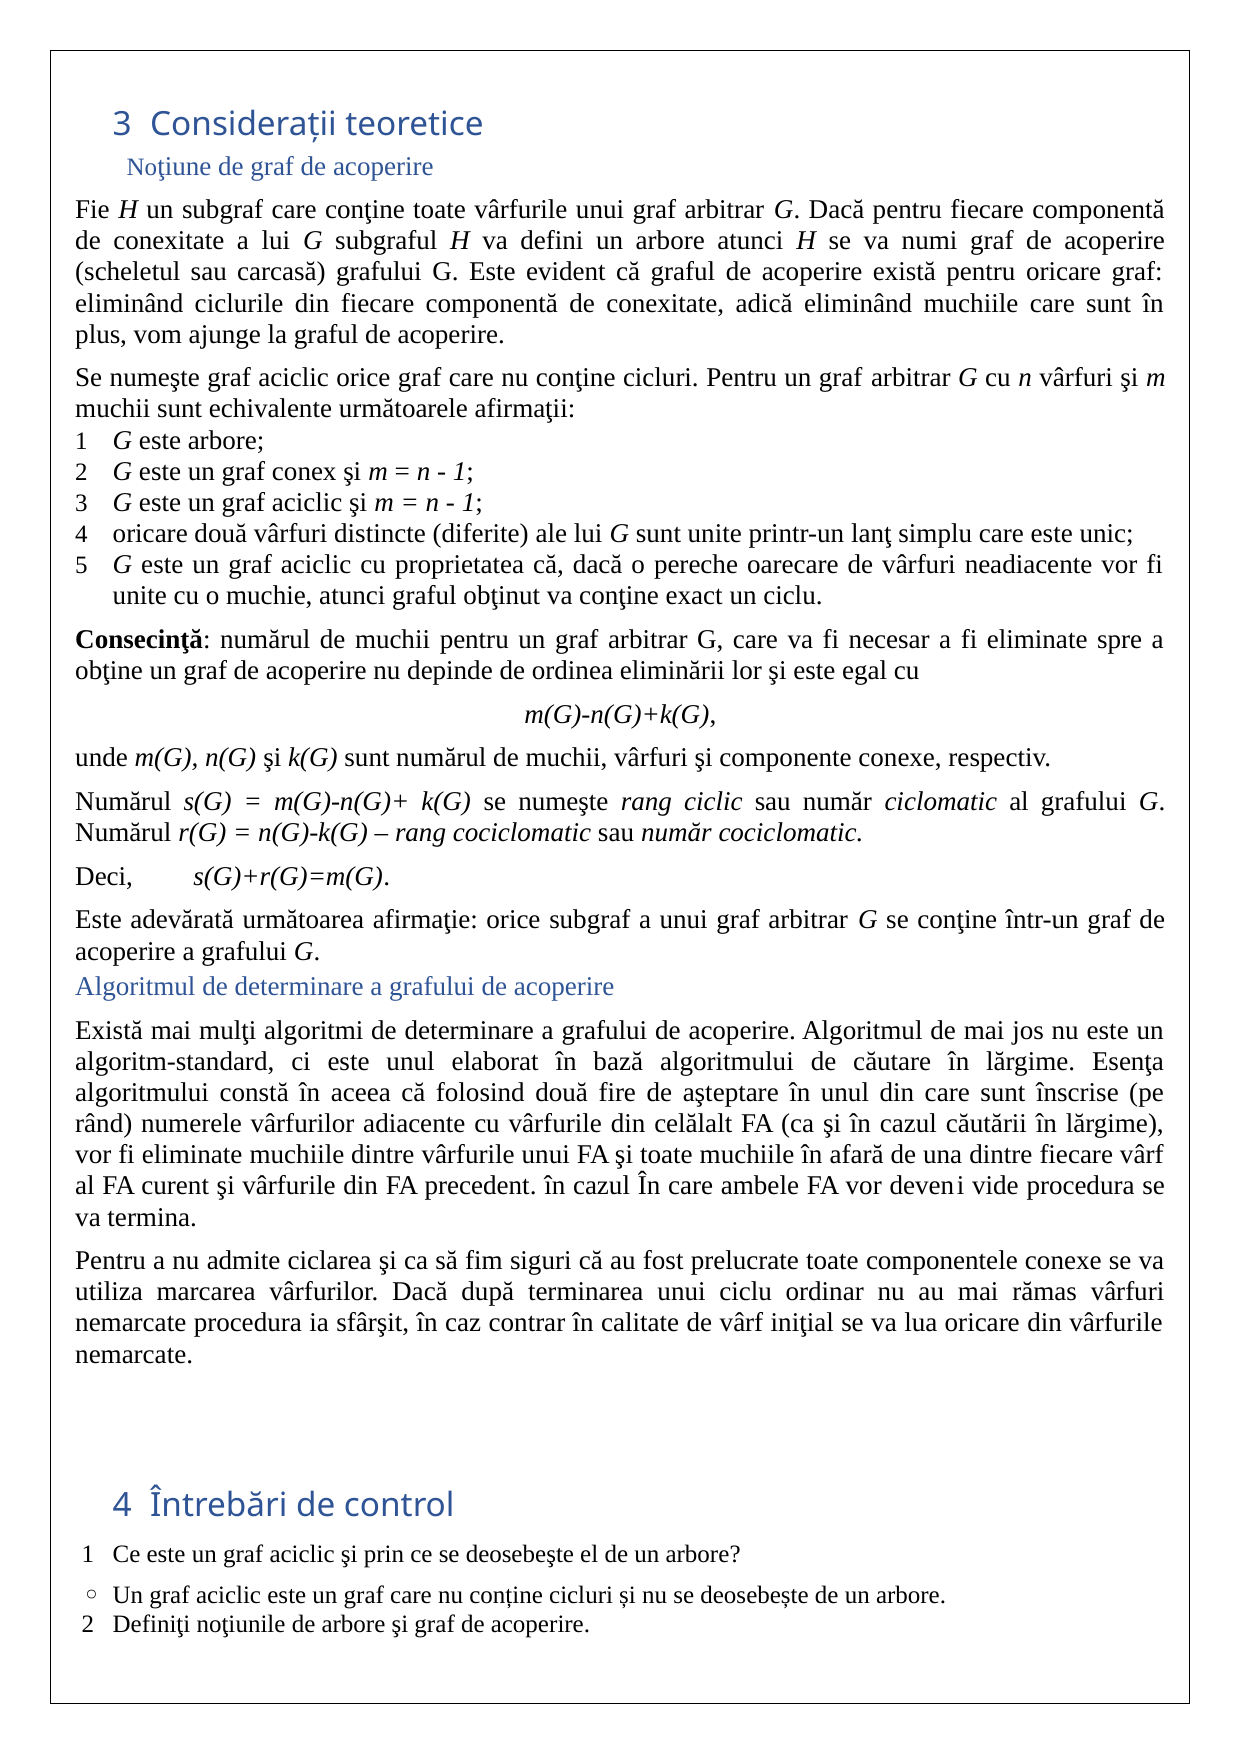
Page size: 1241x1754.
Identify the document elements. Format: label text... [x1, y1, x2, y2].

list Un graf aciclic este un graf care nu conține cicluri și nu se deosebește de un arbore. [81, 1580, 1165, 1609]
subtitle Întrebări de control [112, 1481, 1165, 1527]
text m(G)-n(G)+k(G), [75, 698, 1165, 729]
subtitle Considerații teoretice [112, 100, 1165, 145]
list Ce este un graf aciclic şi prin ce se deosebeşte el de un arbore? [81, 1539, 1165, 1568]
subtitle Noţiune de graf de acoperire [120, 149, 1120, 181]
text unde m(G), n(G) şi k(G) sunt numărul de muchii, vârfuri şi componente conexe, respectiv. [75, 742, 1165, 773]
subtitle Algoritmul de determinare a grafului de acoperire [75, 970, 1165, 1001]
list G este un graf conex şi m = n - 1; [75, 455, 1165, 486]
list G este arbore; [75, 424, 1165, 455]
list oricare două vârfuri distincte (diferite) ale lui G sunt unite printr-un lanţ simplu care este unic; [75, 517, 1165, 548]
text Pentru a nu admite ciclarea şi ca să fim siguri că au fost prelucrate toate componentele conexe se va utiliza marcarea vârfurilor. Dacă după terminarea unui ciclu ordinar nu au mai rămas vârfuri nemarcate procedura ia sfârşit, în caz contrar în calitate de vârf iniţial se va lua oricare din vârfurile nemarcate. [75, 1244, 1165, 1369]
list Definiţi noţiunile de arbore şi graf de acoperire. [81, 1609, 1165, 1638]
text Consecinţă: numărul de muchii pentru un graf arbitrar G, care va fi necesar a fi eliminate spre a obţine un graf de acoperire nu depinde de ordinea eliminării lor şi este egal cu [75, 623, 1165, 685]
text Fie H un subgraf care conţine toate vârfurile unui graf arbitrar G. Dacă pentru fiecare componentă de conexitate a lui G subgraful H va defini un arbore atunci H se va numi graf de acoperire (scheletul sau carcasă) grafului G. Este evident că graful de acoperire există pentru oricare graf: eliminând ciclurile din fiecare componentă de conexitate, adică eliminând muchiile care sunt în plus, vom ajunge la graful de acoperire. [75, 193, 1165, 349]
text Există mai mulţi algoritmi de determinare a grafului de acoperire. Algoritmul de mai jos nu este un algoritm-standard, ci este unul elaborat în bază algoritmului de căutare în lărgime. Esenţa algoritmului constă în aceea că folosind două fire de aşteptare în unul din care sunt înscrise (pe rând) numerele vârfurilor adiacente cu vârfurile din celălalt FA (ca şi în cazul căutării în lărgime), vor fi eliminate muchiile dintre vârfurile unui FA şi toate muchiile în afară de una dintre fiecare vârf al FA curent şi vârfurile din FA precedent. în cazul În care ambele FA vor deveni vide procedura se va termina. [75, 1014, 1165, 1232]
text Se numeşte graf aciclic orice graf care nu conţine cicluri. Pentru un graf arbitrar G cu n vârfuri şi m muchii sunt echivalente următoarele afirmaţii: [75, 361, 1165, 424]
text Numărul s(G) = m(G)-n(G)+ k(G) se numeşte rang ciclic sau număr ciclomatic al grafului G. Numărul r(G) = n(G)-k(G) – rang cociclomatic sau număr cociclomatic. [75, 785, 1165, 847]
list G este un graf aciclic cu proprietatea că, dacă o pereche oarecare de vârfuri neadiacente vor fi unite cu o muchie, atunci graful obţinut va conţine exact un ciclu. [75, 548, 1165, 611]
text Este adevărată următoarea afirmaţie: orice subgraf a unui graf arbitrar G se conţine într-un graf de acoperire a grafului G. [75, 904, 1165, 966]
text Deci, s(G)+r(G)=m(G). [75, 860, 1165, 891]
list G este un graf aciclic şi m = n - 1; [75, 486, 1165, 517]
